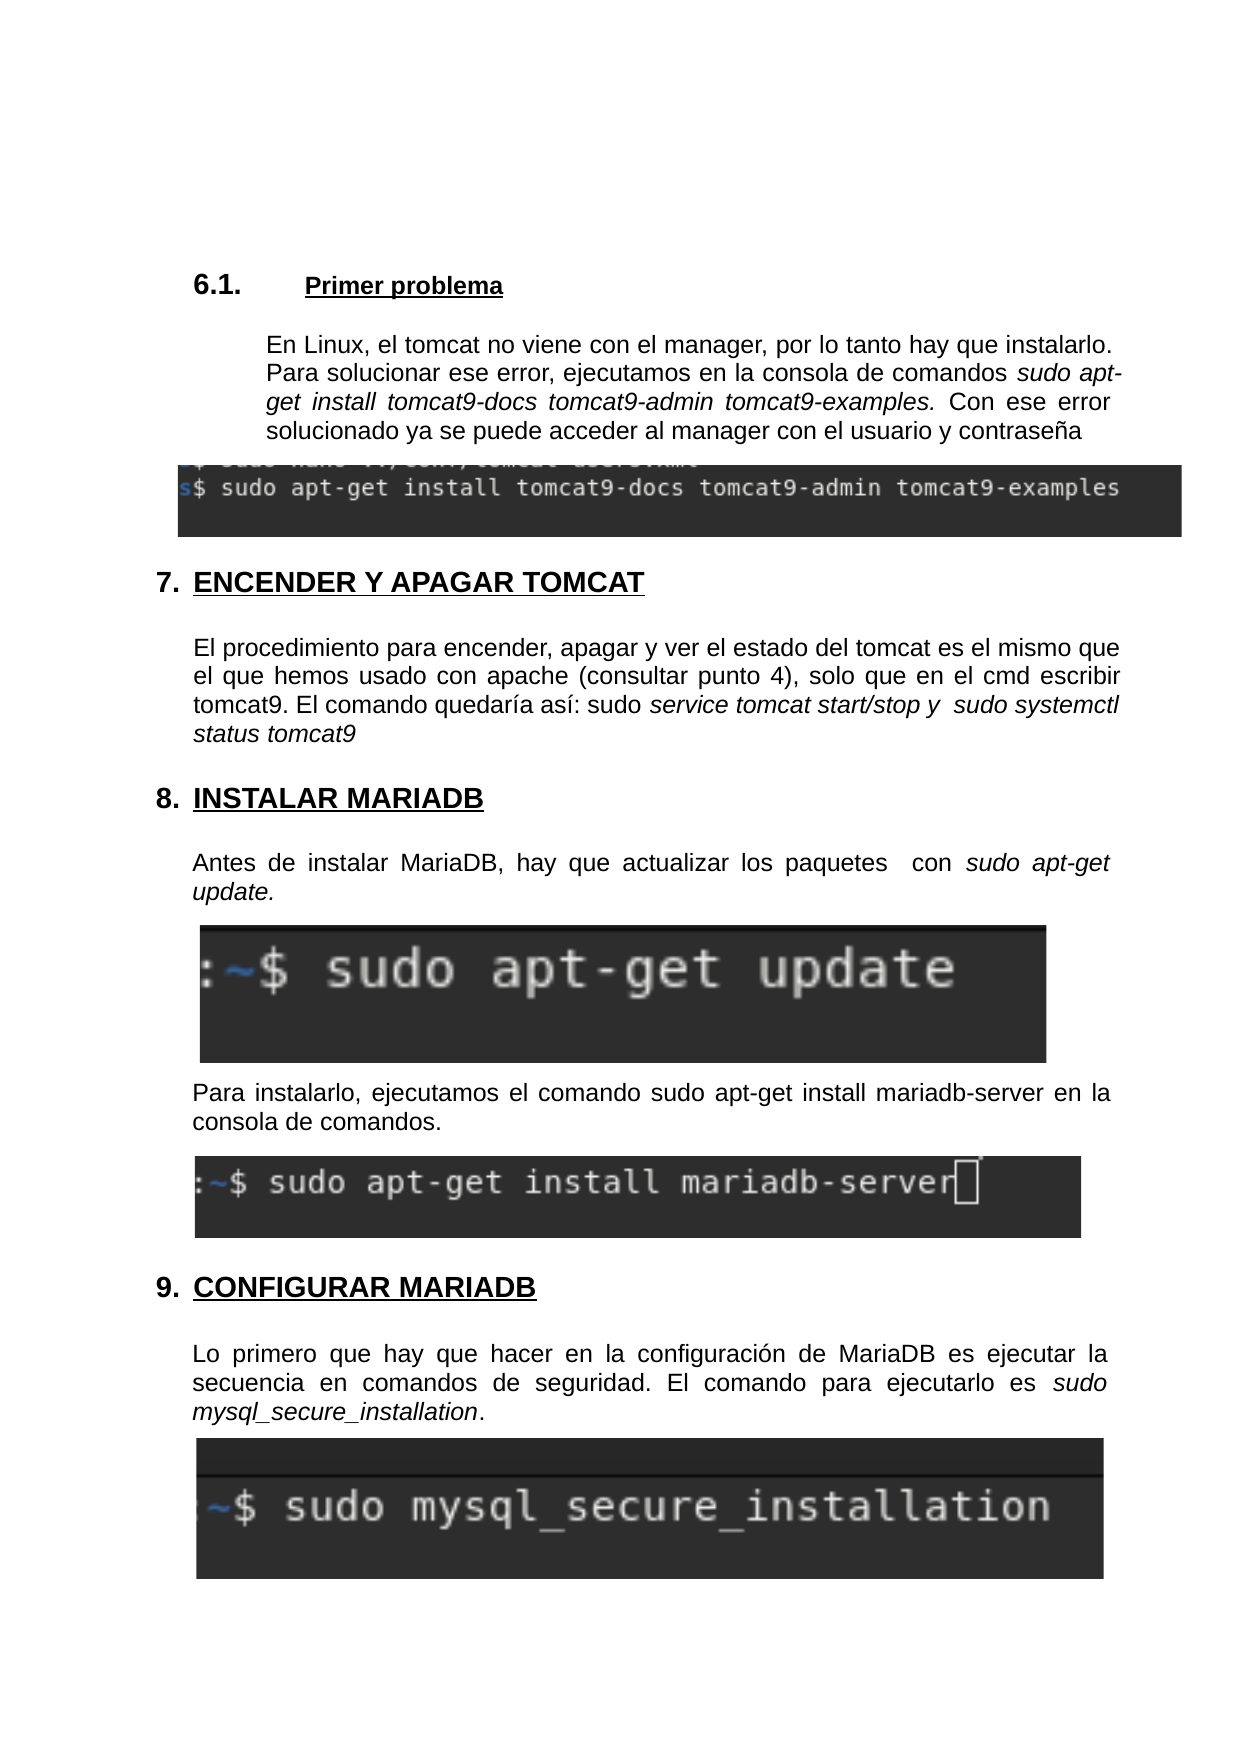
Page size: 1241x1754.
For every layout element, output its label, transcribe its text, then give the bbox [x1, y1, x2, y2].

text Para instalarlo, ejecutamos el comando sudo apt-get install mariadb-server en la consola de comandos. [118, 1078, 1122, 1136]
picture [177, 465, 1182, 537]
picture [196, 1438, 1104, 1579]
subtitle ENCENDER Y APAGAR TOMCAT [156, 565, 1122, 599]
picture [194, 1156, 1082, 1238]
subtitle Primer problema [193, 267, 1122, 301]
text En Linux, el tomcat no viene con el manager, por lo tanto hay que instalarlo. Para solucionar ese error, ejecutamos en la consola de comandos sudo apt- get install tomcat9-docs tomcat9-admin tomcat9-examples. Con ese error solucionado ya se puede acceder al manager con el usuario y contraseña [118, 330, 1122, 445]
list El procedimiento para encender, apagar y ver el estado del tomcat es el mismo que el que hemos usado con apache (consultar punto 4), solo que en el cmd escribir tomcat9. El comando quedaría así: sudo service tomcat start/stop y sudo systemctl status tomcat9 [156, 632, 1122, 747]
subtitle INSTALAR MARIADB [156, 781, 1122, 814]
text Antes de instalar MariaDB, hay que actualizar los paquetes con sudo apt-get update. [118, 848, 1122, 906]
picture [199, 925, 1047, 1063]
subtitle CONFIGURAR MARIADB [156, 1270, 1122, 1303]
text Lo primero que hay que hacer en la configuración de MariaDB es ejecutar la secuencia en comandos de seguridad. El comando para ejecutarlo es sudo mysql_secure_installation. [118, 1337, 1122, 1426]
